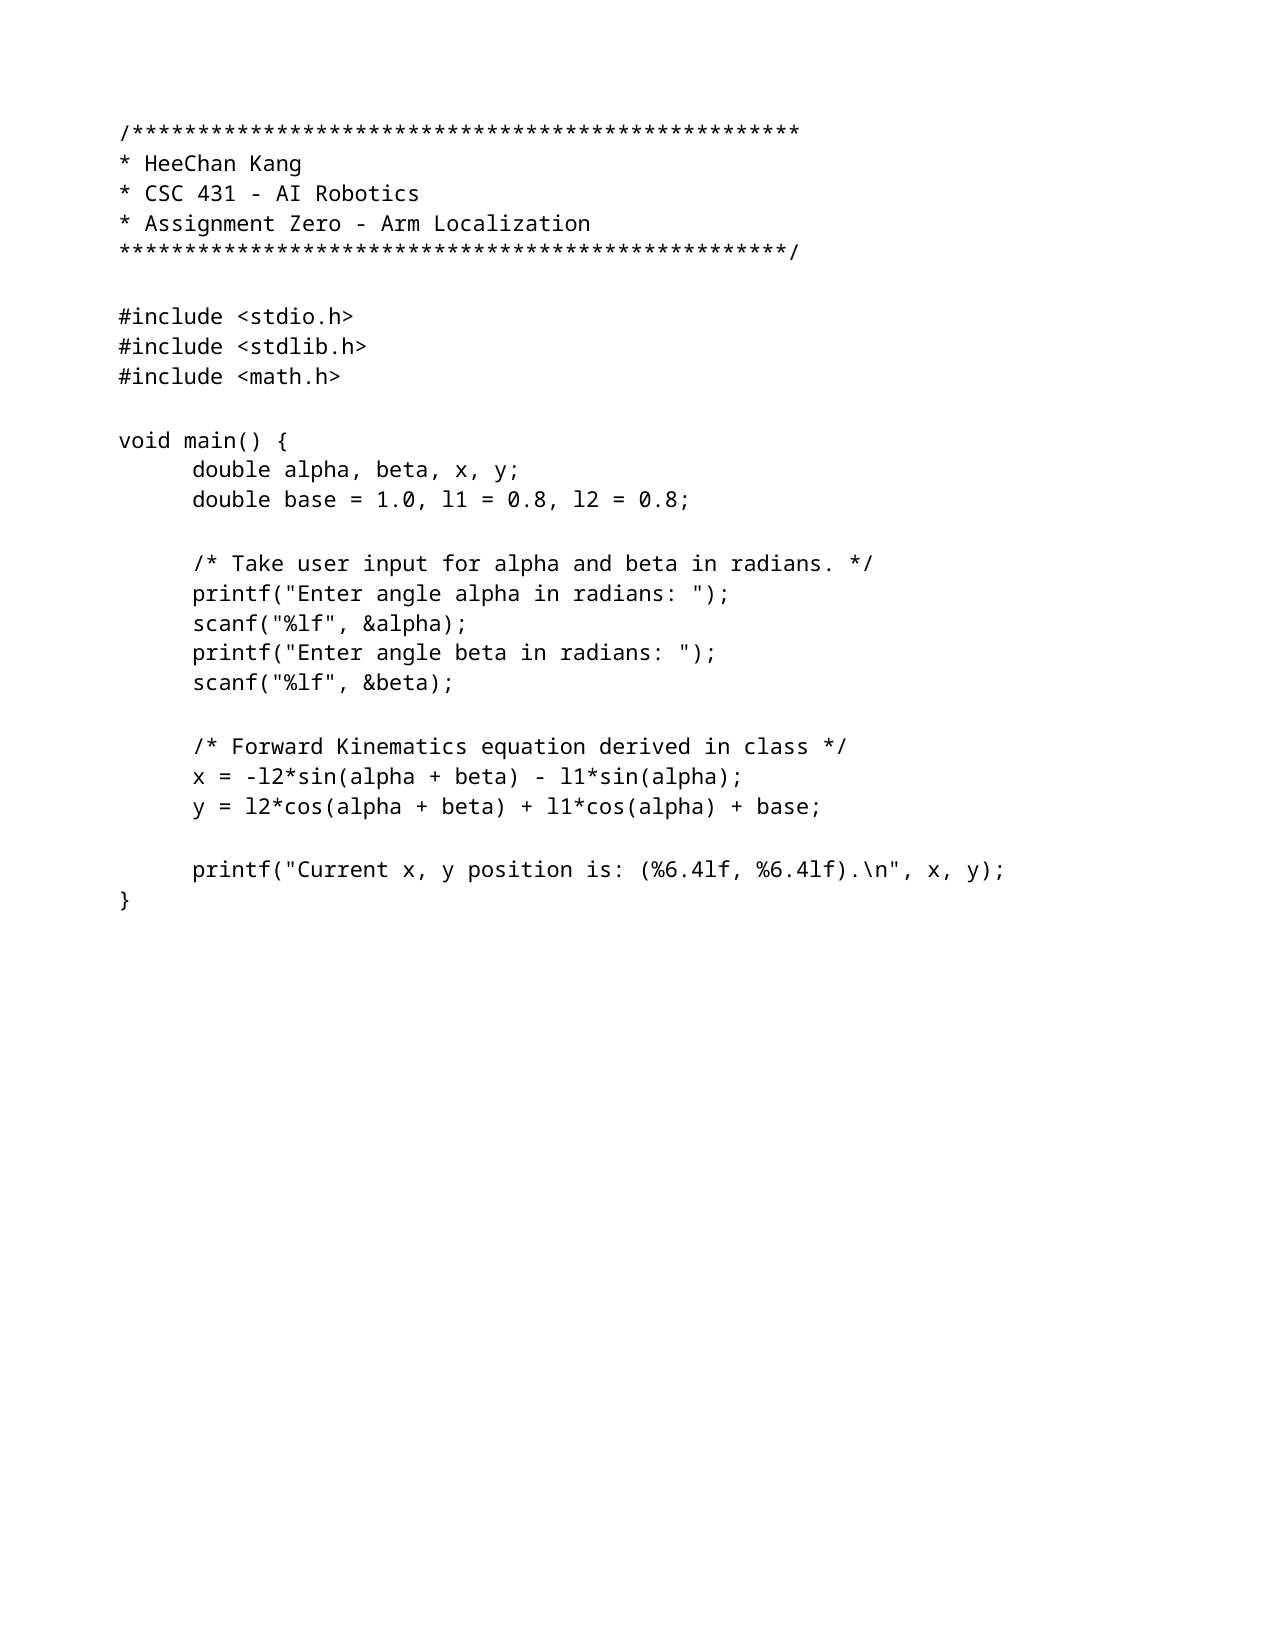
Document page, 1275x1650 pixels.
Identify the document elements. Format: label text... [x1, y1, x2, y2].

text #include <stdlib.h> [118, 331, 1157, 361]
text y = l2*cos(alpha + beta) + l1*cos(alpha) + base; [118, 791, 1157, 820]
text * HeeChan Kang [118, 148, 1157, 178]
text /* Take user input for alpha and beta in radians. */ [118, 548, 1157, 578]
text printf("Current x, y position is: (%6.4lf, %6.4lf).\n", x, y); [118, 854, 1157, 884]
text #include <math.h> [118, 361, 1157, 391]
text #include <stdio.h> [118, 301, 1157, 331]
text printf("Enter angle alpha in radians: "); [118, 578, 1157, 608]
text double base = 1.0, l1 = 0.8, l2 = 0.8; [118, 484, 1157, 514]
text void main() { [118, 424, 1157, 454]
text /*************************************************** [118, 118, 1157, 148]
text scanf("%lf", &beta); [118, 667, 1157, 697]
text double alpha, beta, x, y; [118, 454, 1157, 484]
text x = -l2*sin(alpha + beta) - l1*sin(alpha); [118, 761, 1157, 791]
text } [118, 884, 1157, 914]
text scanf("%lf", &alpha); [118, 608, 1157, 637]
text ***************************************************/ [118, 237, 1157, 267]
text /* Forward Kinematics equation derived in class */ [118, 731, 1157, 761]
text printf("Enter angle beta in radians: "); [118, 637, 1157, 667]
text * Assignment Zero - Arm Localization [118, 207, 1157, 237]
text * CSC 431 - AI Robotics [118, 178, 1157, 207]
